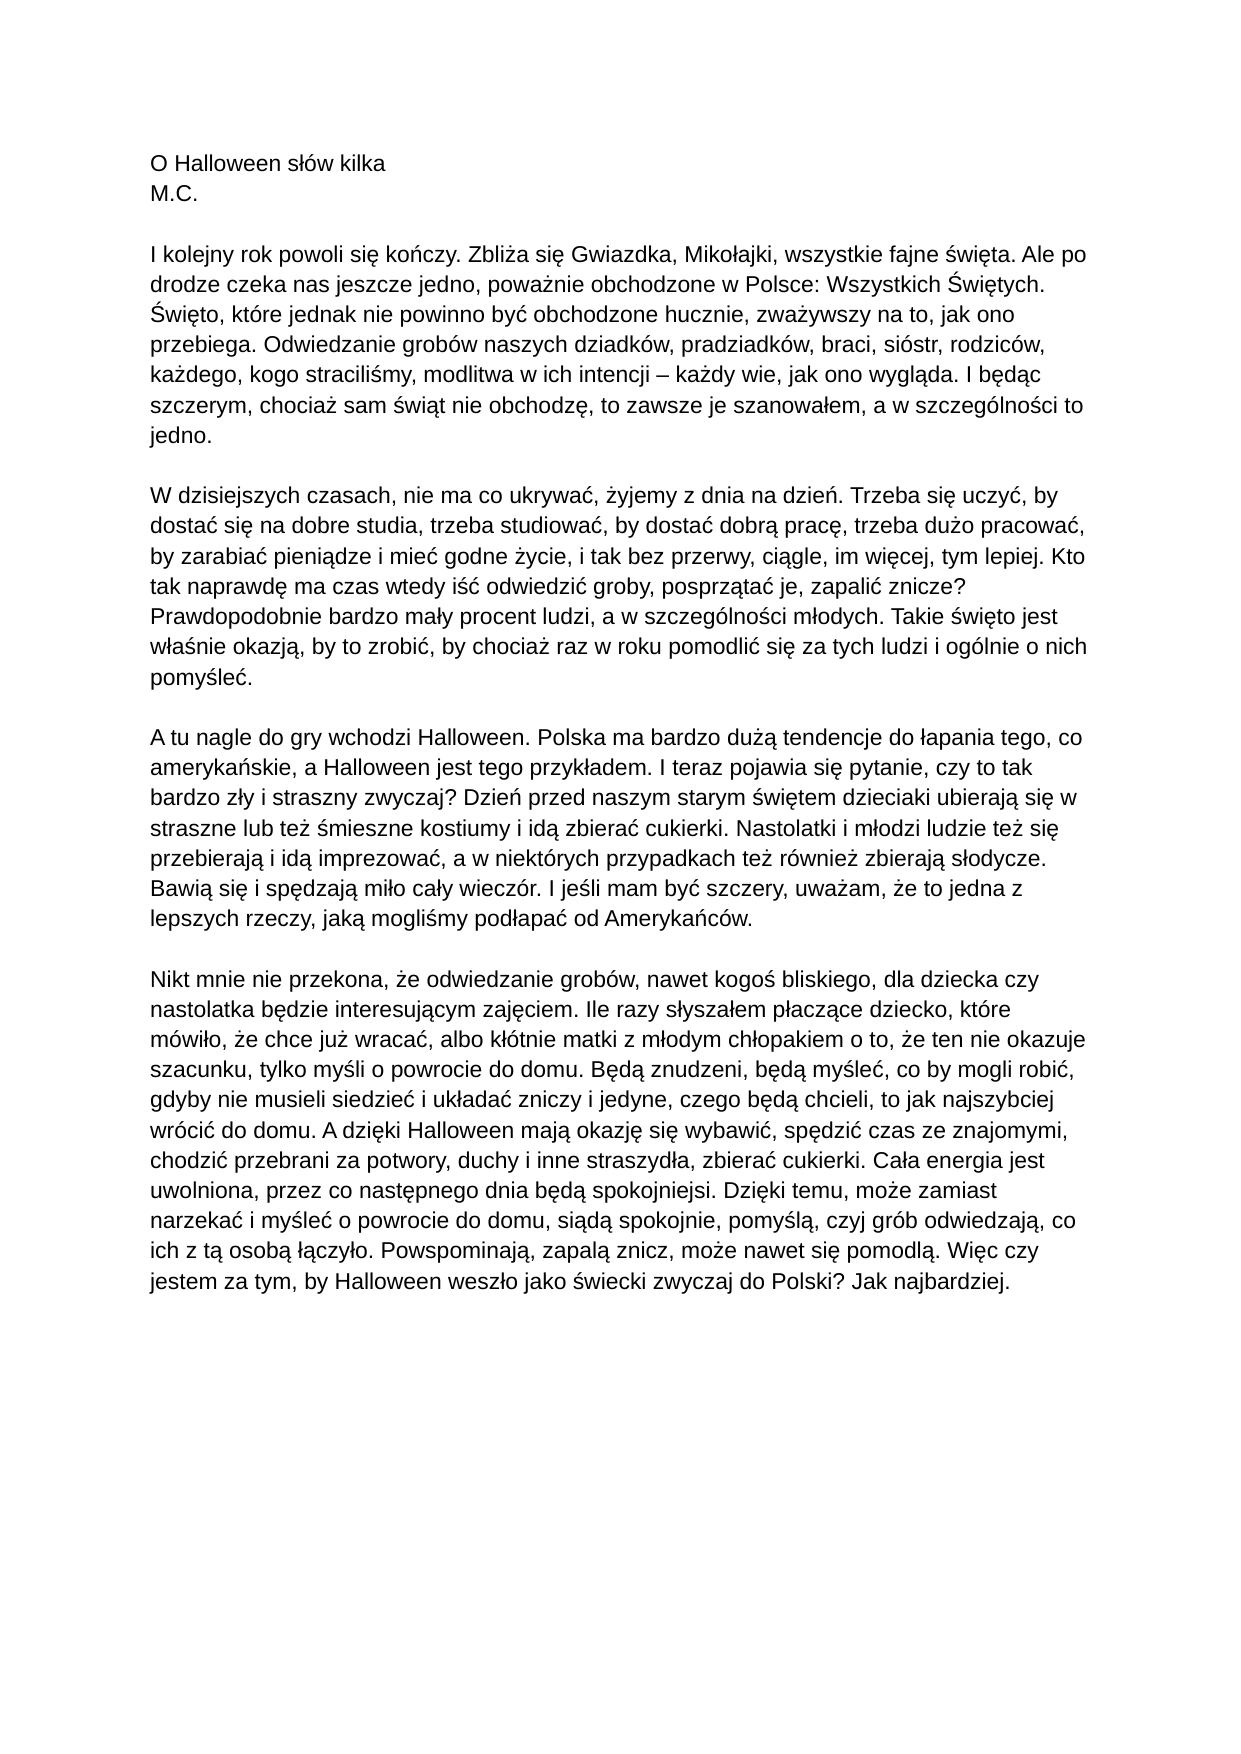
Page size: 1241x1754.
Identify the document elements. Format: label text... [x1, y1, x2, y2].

text O Halloween słów kilka M.C. I kolejny rok powoli się kończy. Zbliża się Gwiazdka, Mikołajki, wszystkie fajne święta. Ale po drodze czeka nas jeszcze jedno, poważnie obchodzone w Polsce: Wszystkich Świętych. Święto, które jednak nie powinno być obchodzone hucznie, zważywszy na to, jak ono przebiega. Odwiedzanie grobów naszych dziadków, pradziadków, braci, sióstr, rodziców, każdego, kogo straciliśmy, modlitwa w ich intencji – każdy wie, jak ono wygląda. I będąc szczerym, chociaż sam świąt nie obchodzę, to zawsze je szanowałem, a w szczególności to jedno. W dzisiejszych czasach, nie ma co ukrywać, żyjemy z dnia na dzień. Trzeba się uczyć, by dostać się na dobre studia, trzeba studiować, by dostać dobrą pracę, trzeba dużo pracować, by zarabiać pieniądze i mieć godne życie, i tak bez przerwy, ciągle, im więcej, tym lepiej. Kto tak naprawdę ma czas wtedy iść odwiedzić groby, posprzątać je, zapalić znicze? Prawdopodobnie bardzo mały procent ludzi, a w szczególności młodych. Takie święto jest właśnie okazją, by to zrobić, by chociaż raz w roku pomodlić się za tych ludzi i ogólnie o nich pomyśleć. A tu nagle do gry wchodzi Halloween. Polska ma bardzo dużą tendencje do łapania tego, co amerykańskie, a Halloween jest tego przykładem. I teraz pojawia się pytanie, czy to tak bardzo zły i straszny zwyczaj? Dzień przed naszym starym świętem dzieciaki ubierają się w straszne lub też śmieszne kostiumy i idą zbierać cukierki. Nastolatki i młodzi ludzie też się przebierają i idą imprezować, a w niektórych przypadkach też również zbierają słodycze. Bawią się i spędzają miło cały wieczór. I jeśli mam być szczery, uważam, że to jedna z lepszych rzeczy, jaką mogliśmy podłapać od Amerykańców. Nikt mnie nie przekona, że odwiedzanie grobów, nawet kogoś bliskiego, dla dziecka czy nastolatka będzie interesującym zajęciem. Ile razy słyszałem płaczące dziecko, które mówiło, że chce już wracać, albo kłótnie matki z młodym chłopakiem o to, że ten nie okazuje szacunku, tylko myśli o powrocie do domu. Będą znudzeni, będą myśleć, co by mogli robić, gdyby nie musieli siedzieć i układać zniczy i jedyne, czego będą chcieli, to jak najszybciej wrócić do domu. A dzięki Halloween mają okazję się wybawić, spędzić czas ze znajomymi, chodzić przebrani za potwory, duchy i inne straszydła, zbierać cukierki. Cała energia jest uwolniona, przez co następnego dnia będą spokojniejsi. Dzięki temu, może zamiast narzekać i myśleć o powrocie do domu, siądą spokojnie, pomyślą, czyj grób odwiedzają, co ich z tą osobą łączyło. Powspominają, zapalą znicz, może nawet się pomodlą. Więc czy jestem za tym, by Halloween weszło jako świecki zwyczaj do Polski? Jak najbardziej. [150, 150, 1090, 1294]
